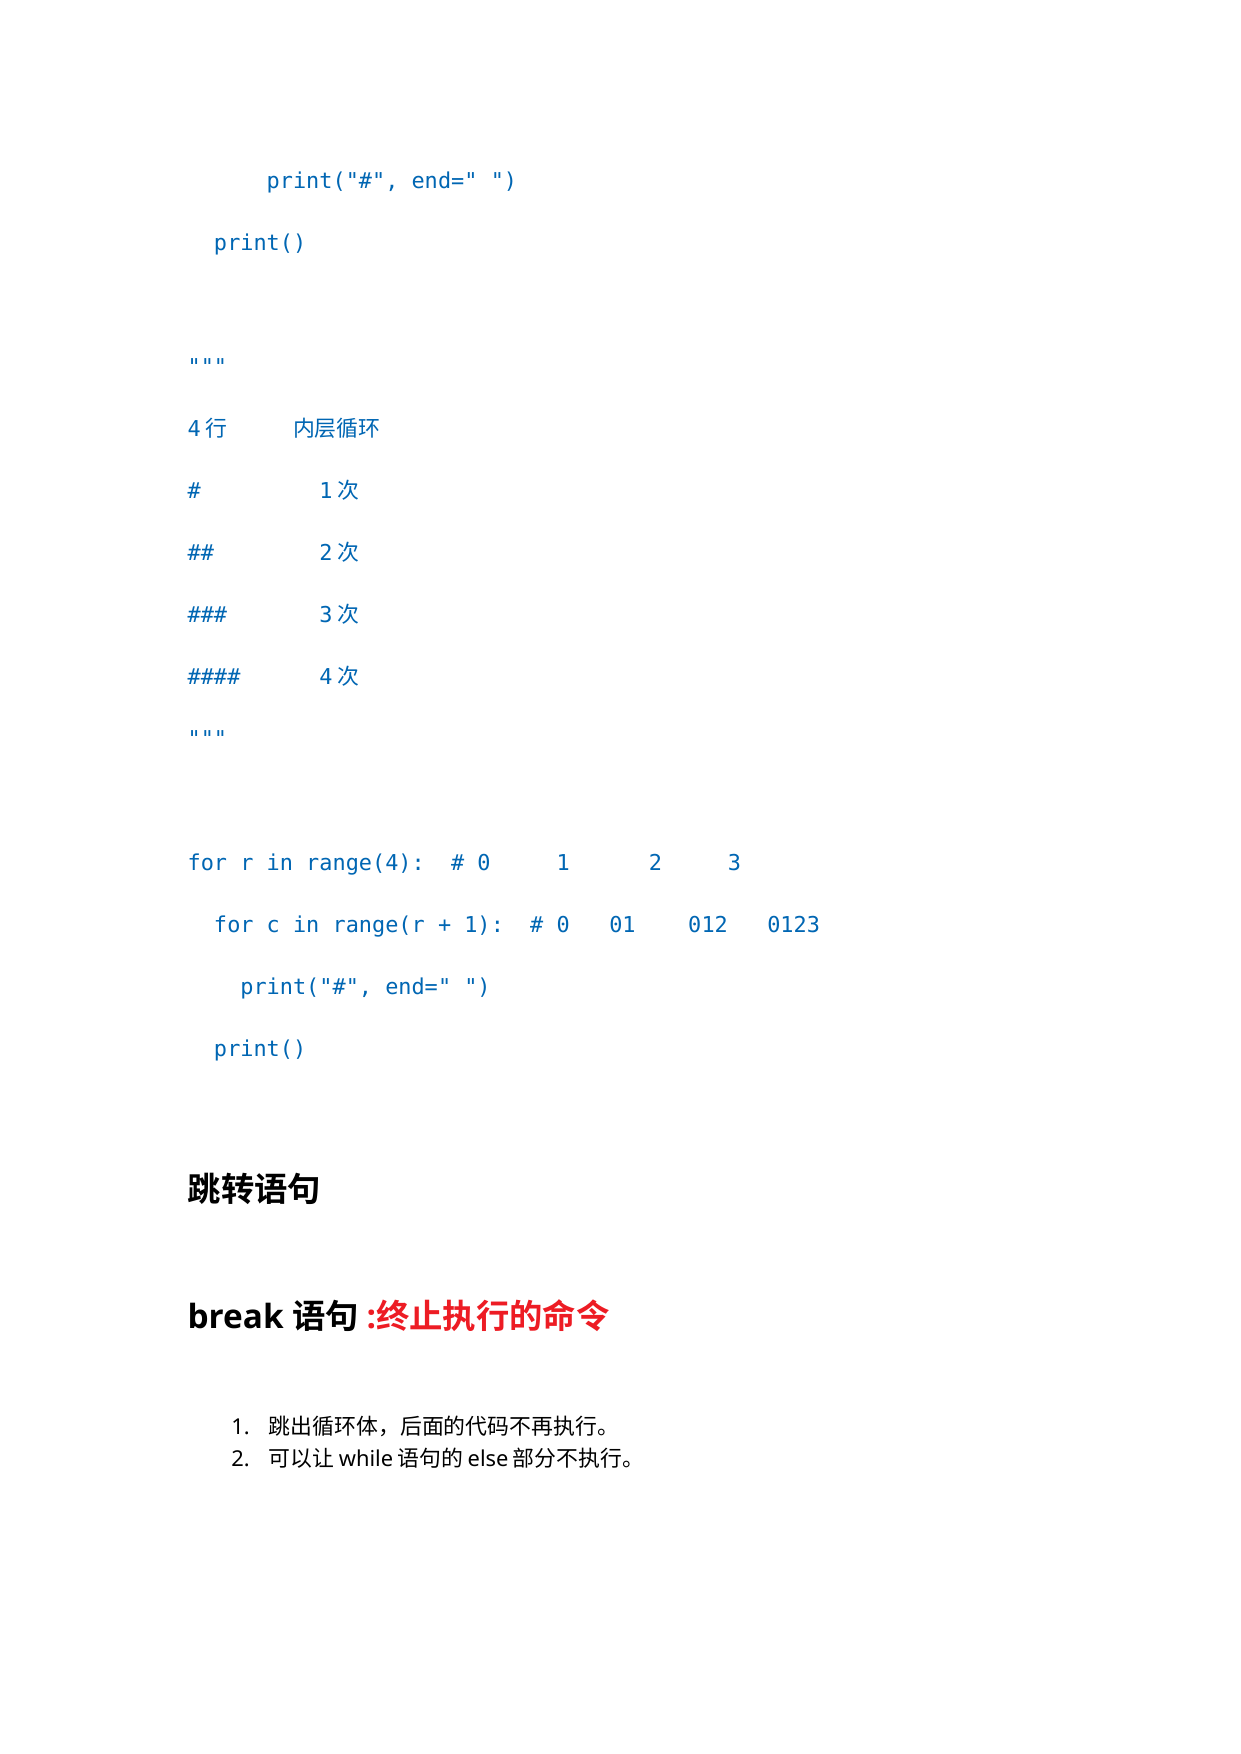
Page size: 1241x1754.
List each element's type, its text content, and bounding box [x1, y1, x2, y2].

text for r in range(4): # 0 1 2 3 [187, 847, 1053, 879]
text print() [187, 1032, 1053, 1065]
text for c in range(r + 1): # 0 01 012 0123 [187, 908, 1053, 941]
subtitle 跳转语句 [187, 1154, 1053, 1219]
text print() [187, 227, 1053, 259]
text ### 3次 [187, 599, 1053, 631]
text 4行 内层循环 [187, 413, 1053, 445]
text #### 4次 [187, 661, 1053, 693]
list 跳出循环体，后面的代码不再执行。 [231, 1409, 1053, 1441]
text print("#", end=" ") [187, 971, 1053, 1003]
text """ [187, 723, 1053, 755]
subtitle break 语句 :终止执行的命令 [187, 1281, 1053, 1346]
text # 1次 [187, 475, 1053, 507]
text """ [187, 351, 1053, 383]
list 可以让while语句的else部分不执行。 [231, 1441, 1053, 1474]
text print("#", end=" ") [187, 165, 1053, 197]
text ## 2次 [187, 537, 1053, 569]
